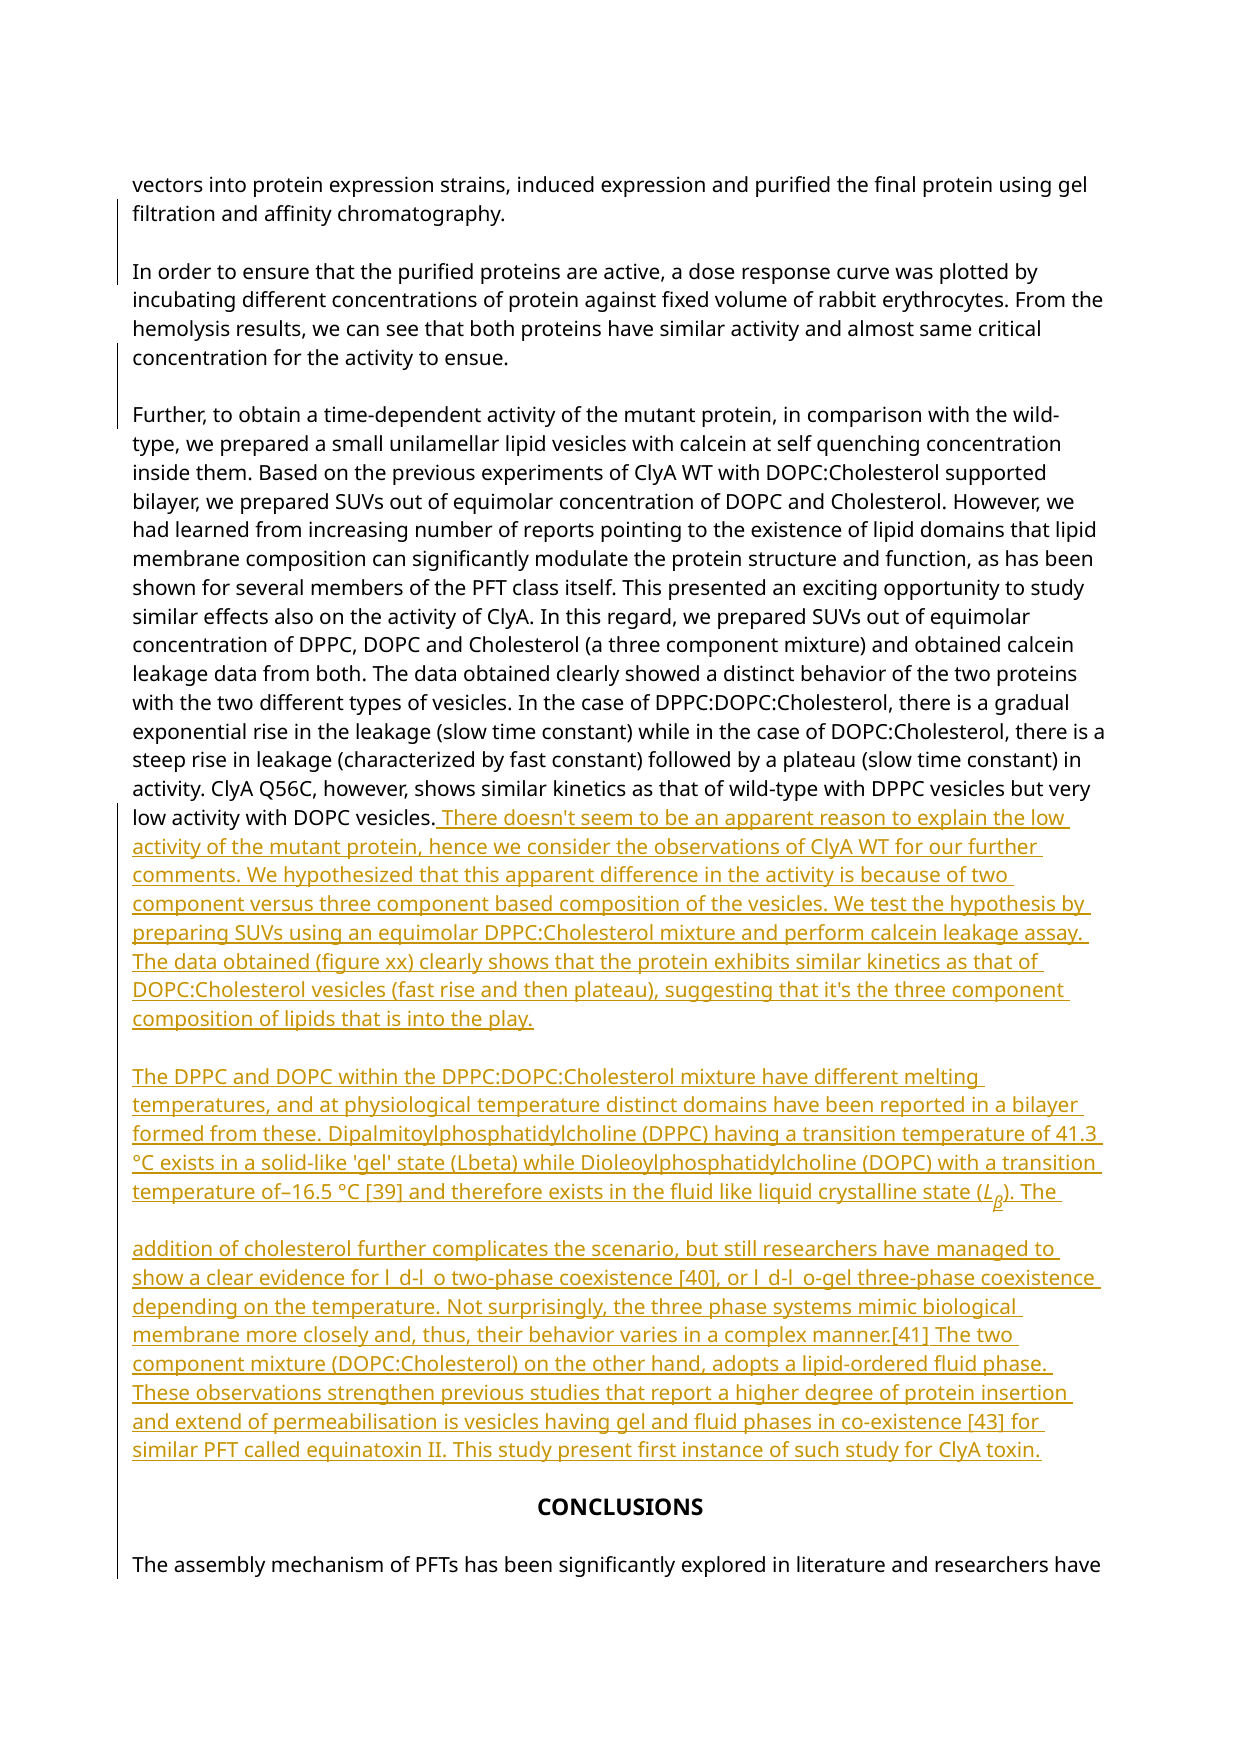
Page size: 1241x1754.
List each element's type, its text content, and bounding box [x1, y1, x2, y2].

text In order to ensure that the purified proteins are active, a dose response curve was plotted by incubating different concentrations of protein against fixed volume of rabbit erythrocytes. From the hemolysis results, we can see that both proteins have similar activity and almost same critical concentration for the activity to ensue. [132, 256, 1108, 371]
text The assembly mechanism of PFTs has been significantly explored in literature and researchers have [132, 1522, 1108, 1579]
text The DPPC and DOPC within the DPPC:DOPC:Cholesterol mixture have different melting temperatures, and at physiological temperature distinct domains have been reported in a bilayer formed from these. Dipalmitoylphosphatidylcholine (DPPC) having a transition temperature of 41.3 °C exists in a solid-like 'gel' state (Lbeta) while Dioleoylphosphatidylcholine (DOPC) with a transition temperature of–16.5 °C [39] and therefore exists in the fluid like liquid crystalline state (Lβ). The addition of cholesterol further complicates the scenario, but still researchers have managed to show a clear evidence for l_d-l_o two-phase coexistence [40], or l_d-l_o-gel three-phase coexistence depending on the temperature. Not surprisingly, the three phase systems mimic biological membrane more closely and, thus, their behavior varies in a complex manner.[41] The two component mixture (DOPC:Cholesterol) on the other hand, adopts a lipid-ordered fluid phase. These observations strengthen previous studies that report a higher degree of protein insertion and extend of permeabilisation is vesicles having gel and fluid phases in co-existence [43] for similar PFT called equinatoxin II. This study present first instance of such study for ClyA toxin. [132, 1061, 1108, 1464]
text CONCLUSIONS [132, 1464, 1108, 1522]
text Further, to obtain a time-dependent activity of the mutant protein, in comparison with the wild-type, we prepared a small unilamellar lipid vesicles with calcein at self quenching concentration inside them. Based on the previous experiments of ClyA WT with DOPC:Cholesterol supported bilayer, we prepared SUVs out of equimolar concentration of DOPC and Cholesterol. However, we had learned from increasing number of reports pointing to the existence of lipid domains that lipid membrane composition can significantly modulate the protein structure and function, as has been shown for several members of the PFT class itself. This presented an exciting opportunity to study similar effects also on the activity of ClyA. In this regard, we prepared SUVs out of equimolar concentration of DPPC, DOPC and Cholesterol (a three component mixture) and obtained calcein leakage data from both. The data obtained clearly showed a distinct behavior of the two proteins with the two different types of vesicles. In the case of DPPC:DOPC:Cholesterol, there is a gradual exponential rise in the leakage (slow time constant) while in the case of DOPC:Cholesterol, there is a steep rise in leakage (characterized by fast constant) followed by a plateau (slow time constant) in activity. ClyA Q56C, however, shows similar kinetics as that of wild-type with DPPC vesicles but very low activity with DOPC vesicles. There doesn't seem to be an apparent reason to explain the low activity of the mutant protein, hence we consider the observations of ClyA WT for our further comments. We hypothesized that this apparent difference in the activity is because of two component versus three component based composition of the vesicles. We test the hypothesis by preparing SUVs using an equimolar DPPC:Cholesterol mixture and perform calcein leakage assay. The data obtained (figure xx) clearly shows that the protein exhibits similar kinetics as that of DOPC:Cholesterol vesicles (fast rise and then plateau), suggesting that it's the three component composition of lipids that is into the play. [132, 400, 1108, 1033]
text vectors into protein expression strains, induced expression and purified the final protein using gel filtration and affinity chromatography. [132, 169, 1108, 228]
